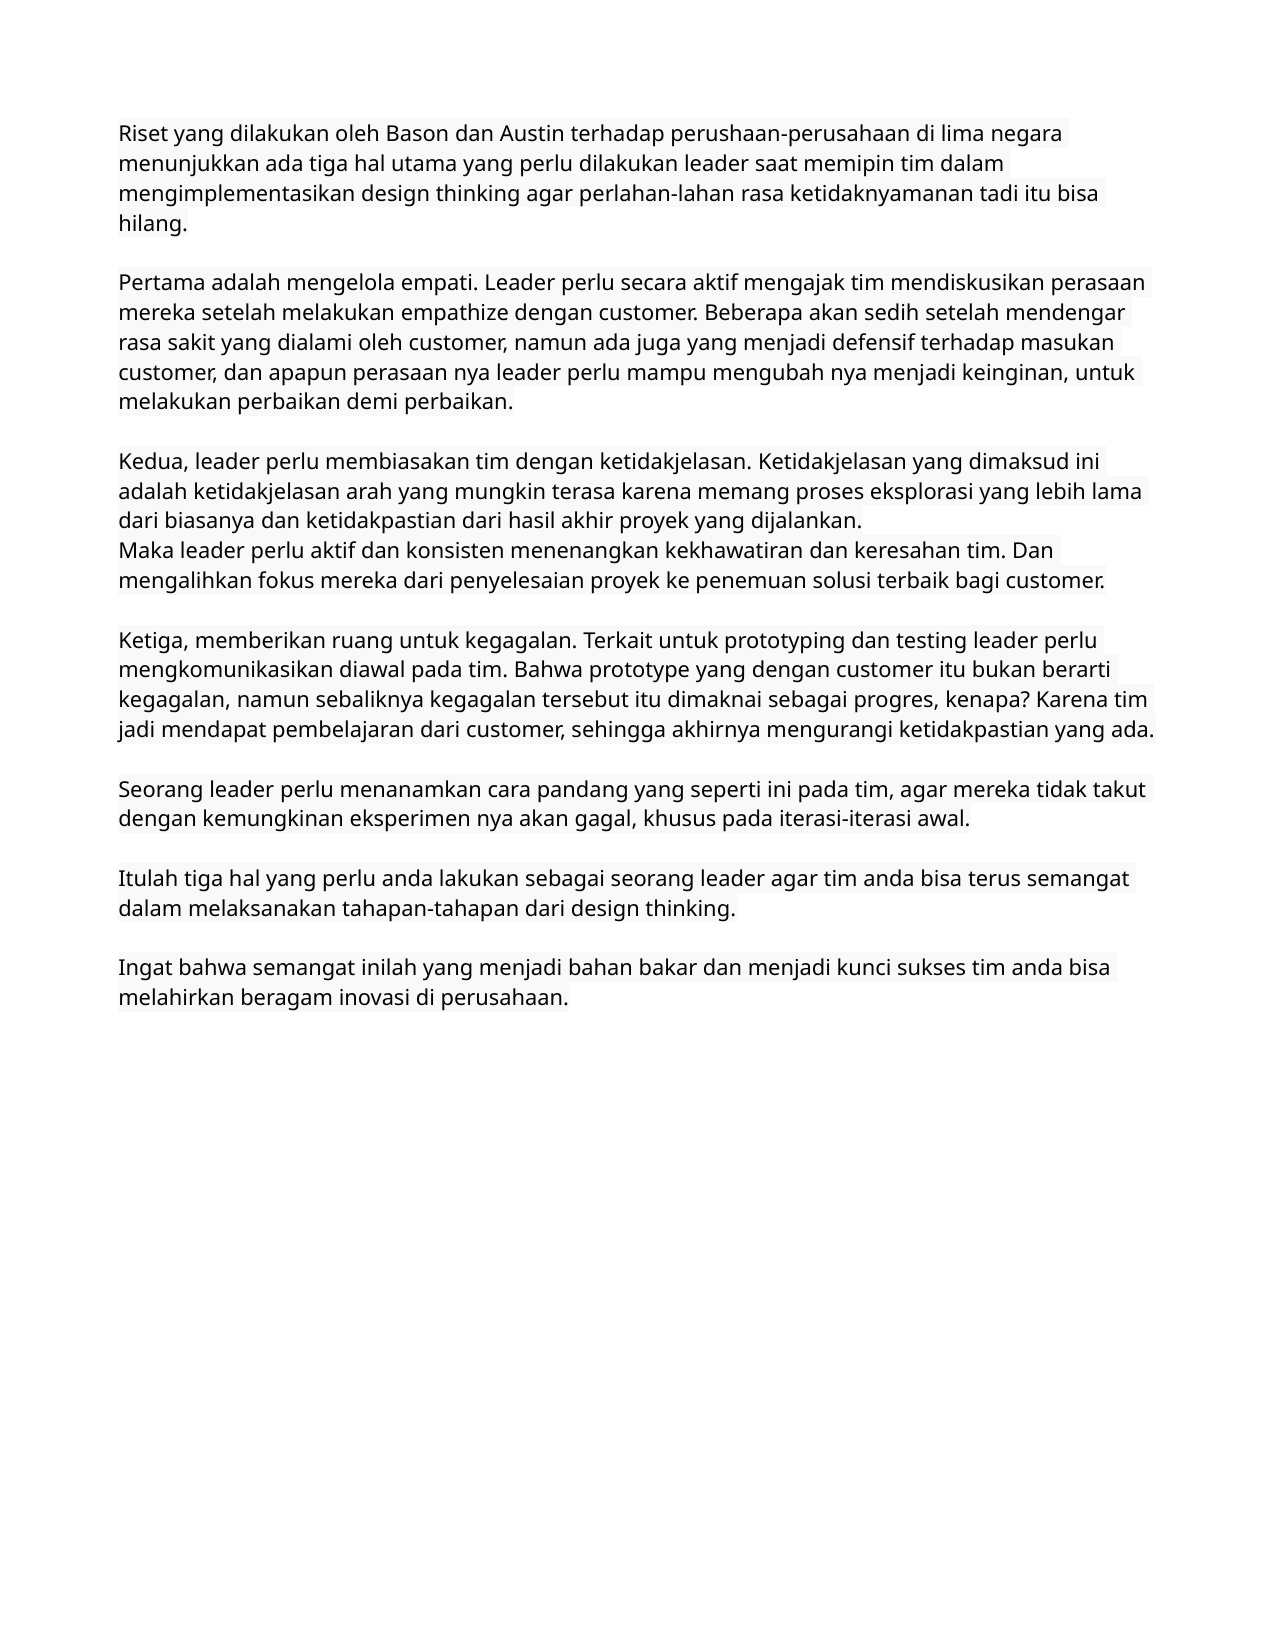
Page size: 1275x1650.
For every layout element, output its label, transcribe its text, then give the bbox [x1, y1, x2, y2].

text Ketiga, memberikan ruang untuk kegagalan. Terkait untuk prototyping dan testing leader perlu mengkomunikasikan diawal pada tim. Bahwa prototype yang dengan customer itu bukan berarti kegagalan, namun sebaliknya kegagalan tersebut itu dimaknai sebagai progres, kenapa? Karena tim jadi mendapat pembelajaran dari customer, sehingga akhirnya mengurangi ketidakpastian yang ada. [118, 624, 1157, 744]
text Maka leader perlu aktif dan konsisten menenangkan kekhawatiran dan keresahan tim. Dan mengalihkan fokus mereka dari penyelesaian proyek ke penemuan solusi terbaik bagi customer. [118, 535, 1157, 595]
text Seorang leader perlu menanamkan cara pandang yang seperti ini pada tim, agar mereka tidak takut dengan kemungkinan eksperimen nya akan gagal, khusus pada iterasi-iterasi awal. [118, 773, 1157, 833]
text Kedua, leader perlu membiasakan tim dengan ketidakjelasan. Ketidakjelasan yang dimaksud ini adalah ketidakjelasan arah yang mungkin terasa karena memang proses eksplorasi yang lebih lama dari biasanya dan ketidakpastian dari hasil akhir proyek yang dijalankan. [118, 446, 1157, 535]
text Ingat bahwa semangat inilah yang menjadi bahan bakar dan menjadi kunci sukses tim anda bisa melahirkan beragam inovasi di perusahaan. [118, 952, 1157, 1012]
text Riset yang dilakukan oleh Bason dan Austin terhadap perushaan-perusahaan di lima negara menunjukkan ada tiga hal utama yang perlu dilakukan leader saat memipin tim dalam mengimplementasikan design thinking agar perlahan-lahan rasa ketidaknyamanan tadi itu bisa hilang. [118, 118, 1157, 237]
text Pertama adalah mengelola empati. Leader perlu secara aktif mengajak tim mendiskusikan perasaan mereka setelah melakukan empathize dengan customer. Beberapa akan sedih setelah mendengar rasa sakit yang dialami oleh customer, namun ada juga yang menjadi defensif terhadap masukan customer, dan apapun perasaan nya leader perlu mampu mengubah nya menjadi keinginan, untuk melakukan perbaikan demi perbaikan. [118, 267, 1157, 416]
text Itulah tiga hal yang perlu anda lakukan sebagai seorang leader agar tim anda bisa terus semangat dalam melaksanakan tahapan-tahapan dari design thinking. [118, 863, 1157, 922]
